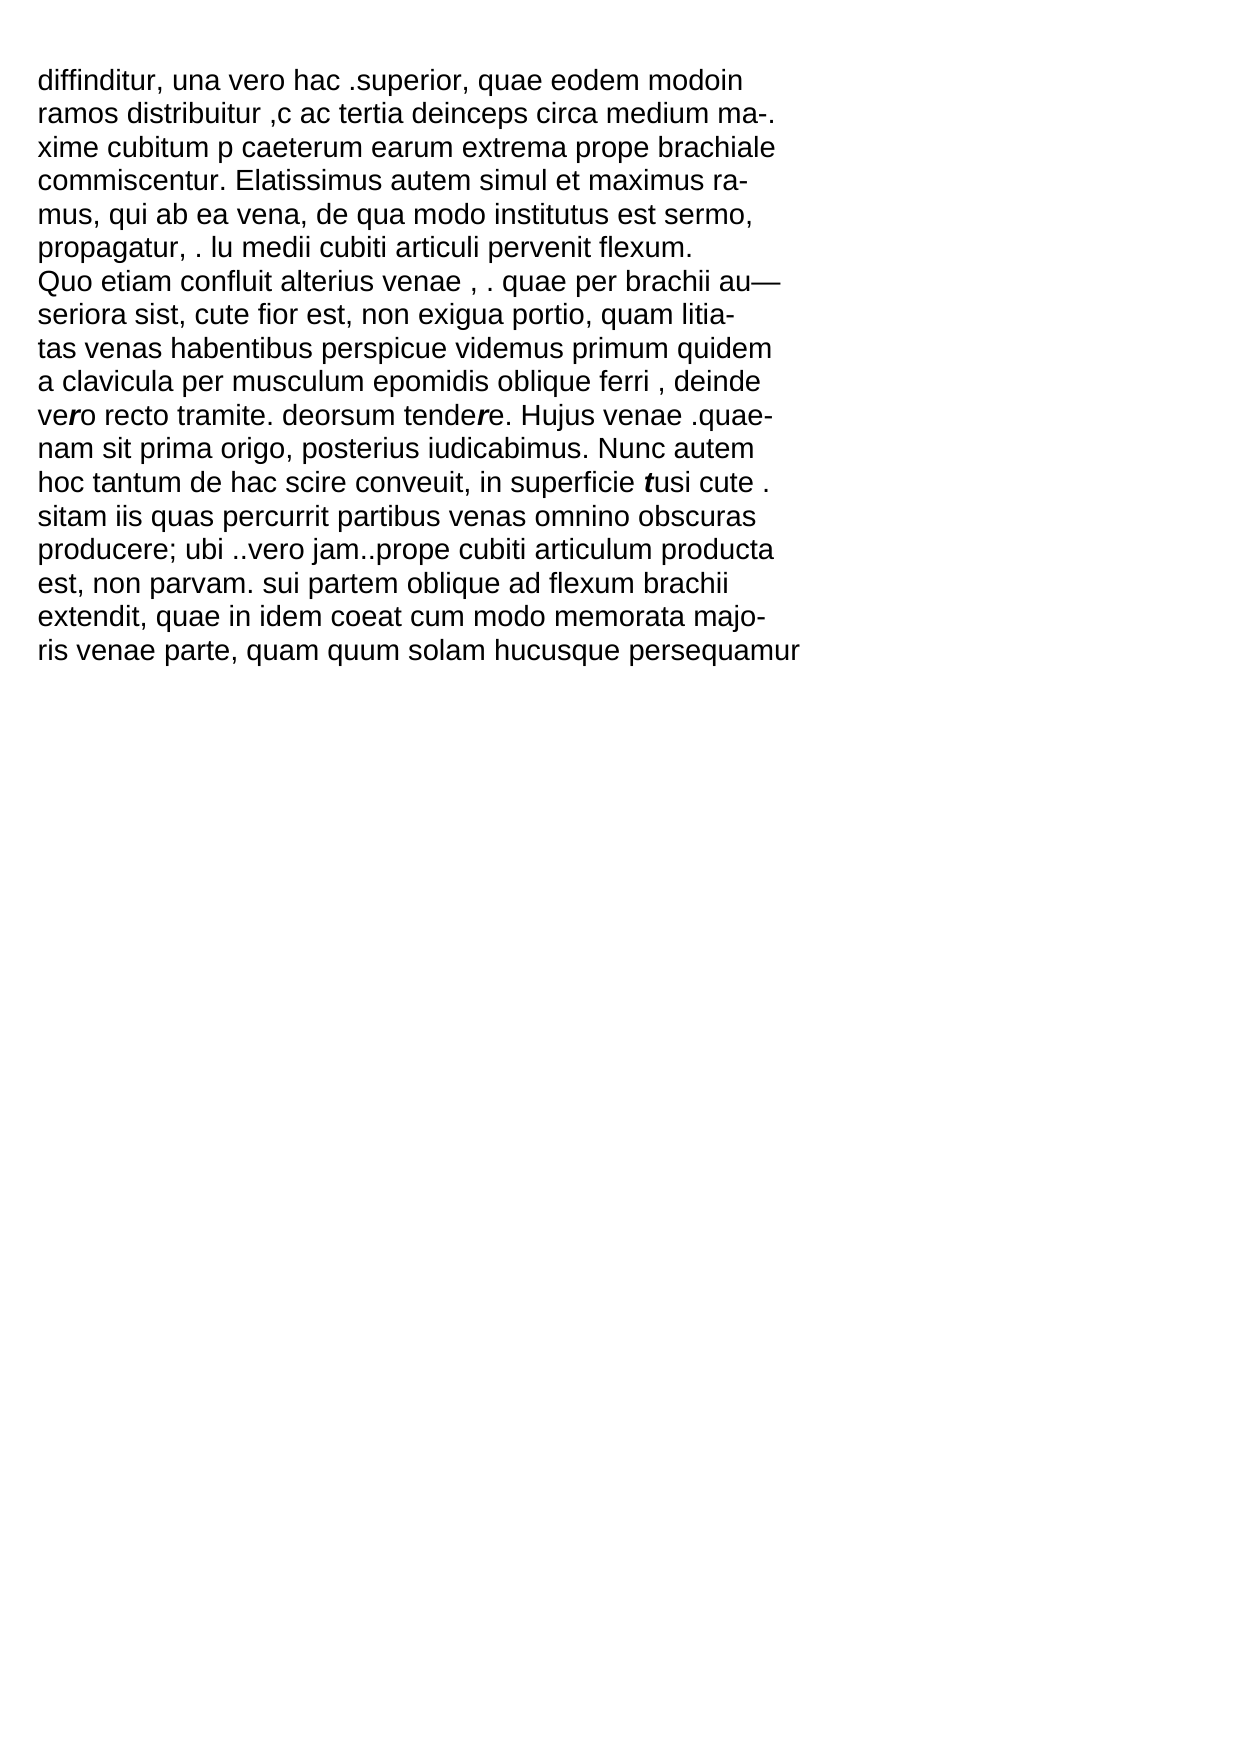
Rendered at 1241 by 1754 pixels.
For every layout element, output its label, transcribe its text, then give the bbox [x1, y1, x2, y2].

text diffinditur, una vero hac .superior, quae eodem modoin ramos distribuitur ,c ac tertia deinceps circa medium ma-. xime cubitum p caeterum earum extrema prope brachiale commiscentur. Elatissimus autem simul et maximus ra- mus, qui ab ea vena, de qua modo institutus est sermo, propagatur, . lu medii cubiti articuli pervenit flexum. Quo etiam confluit alterius venae , . quae per brachii au— seriora sist, cute fior est, non exigua portio, quam litia- tas venas habentibus perspicue videmus primum quidem a clavicula per musculum epomidis oblique ferri , deinde vero recto tramite. deorsum tendere. Hujus venae .quae- nam sit prima origo, posterius iudicabimus. Nunc autem hoc tantum de hac scire conveuit, in superficie tusi cute . sitam iis quas percurrit partibus venas omnino obscuras producere; ubi ..vero jam..prope cubiti articulum producta est, non parvam. sui partem oblique ad flexum brachii extendit, quae in idem coeat cum modo memorata majo- ris venae parte, quam quum solam hucusque persequamur [37, 62, 1203, 666]
